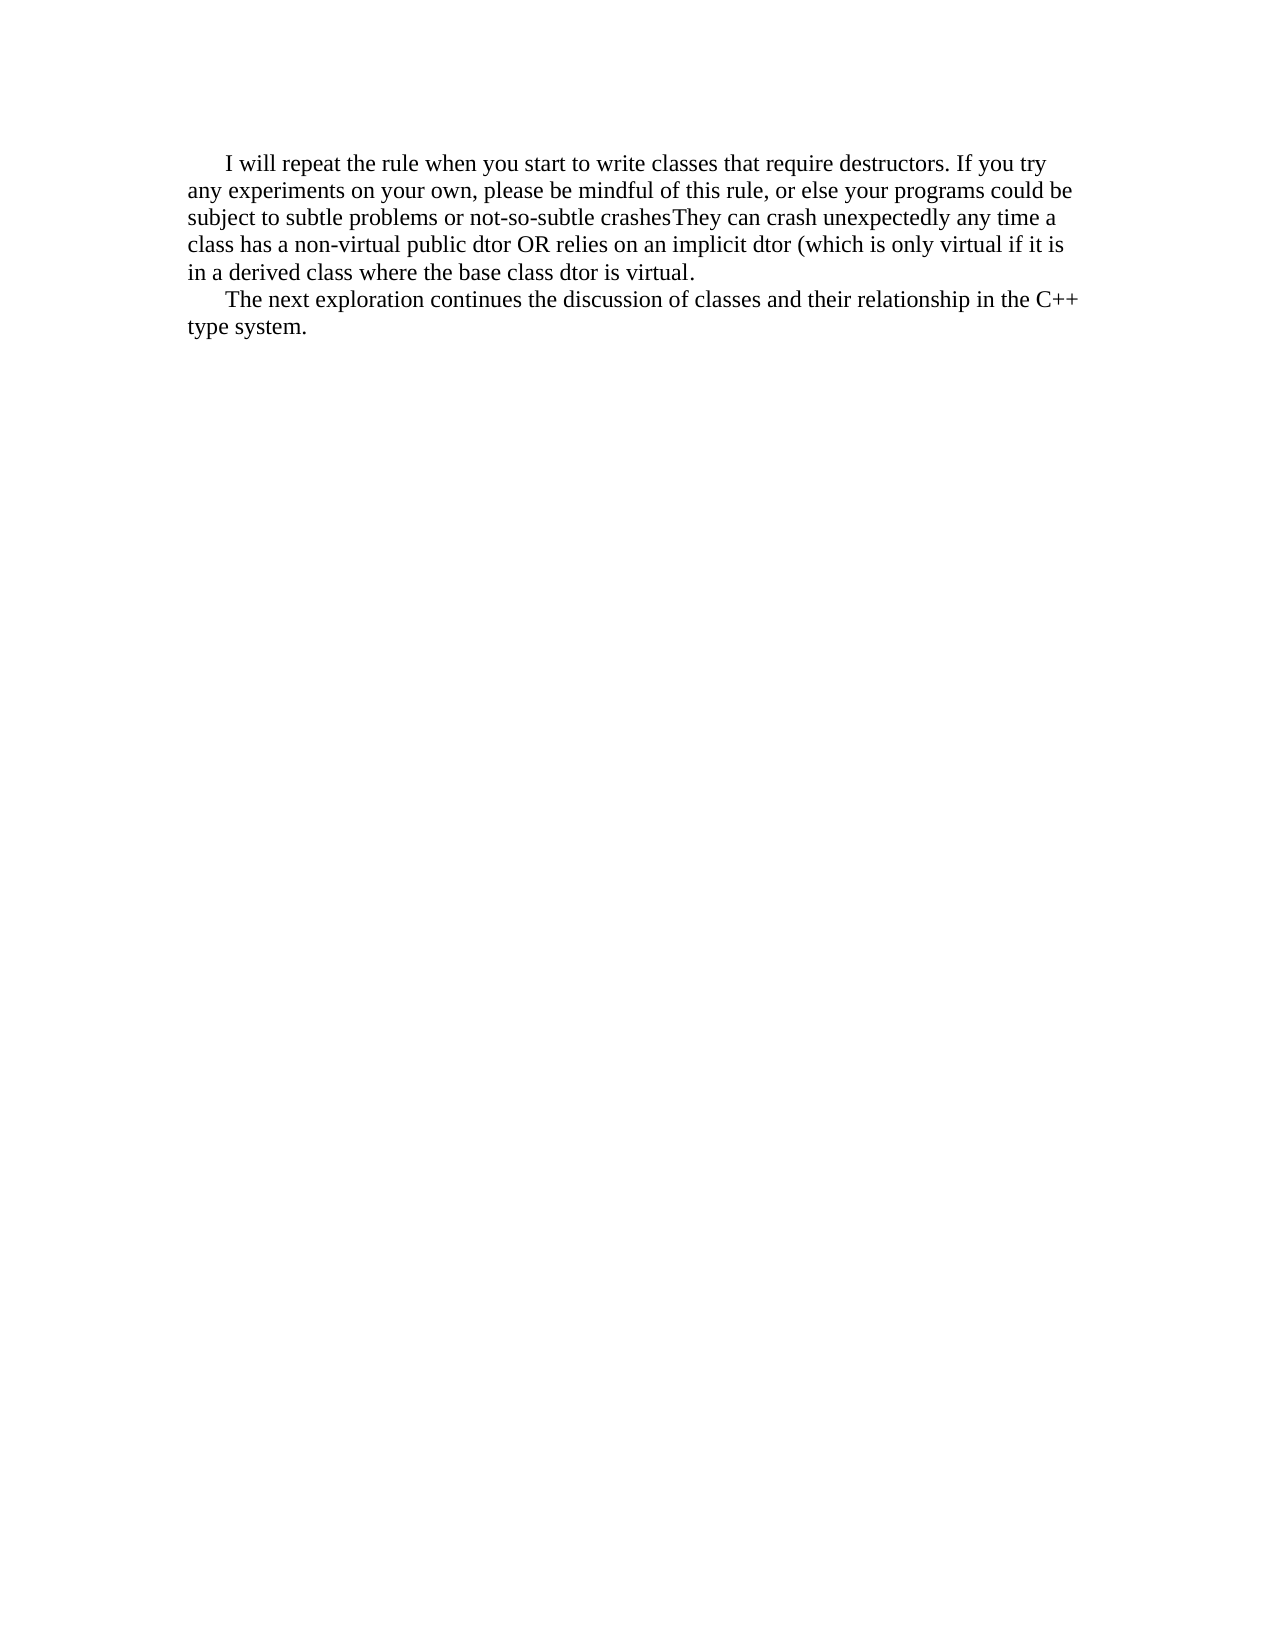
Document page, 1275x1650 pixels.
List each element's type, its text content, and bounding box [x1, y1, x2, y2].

text The next exploration continues the discussion of classes and their relationship in the C++ type system. [187, 285, 1087, 339]
text I will repeat the rule when you start to write classes that require destructors. If you try any experiments on your own, please be mindful of this rule, or else your programs could be subject to subtle problems or not-so-subtle crashesThey can crash unexpectedly any time a class has a non-virtual public dtor OR relies on an implicit dtor (which is only virtual if it is in a derived class where the base class dtor is virtual. [187, 150, 1087, 285]
